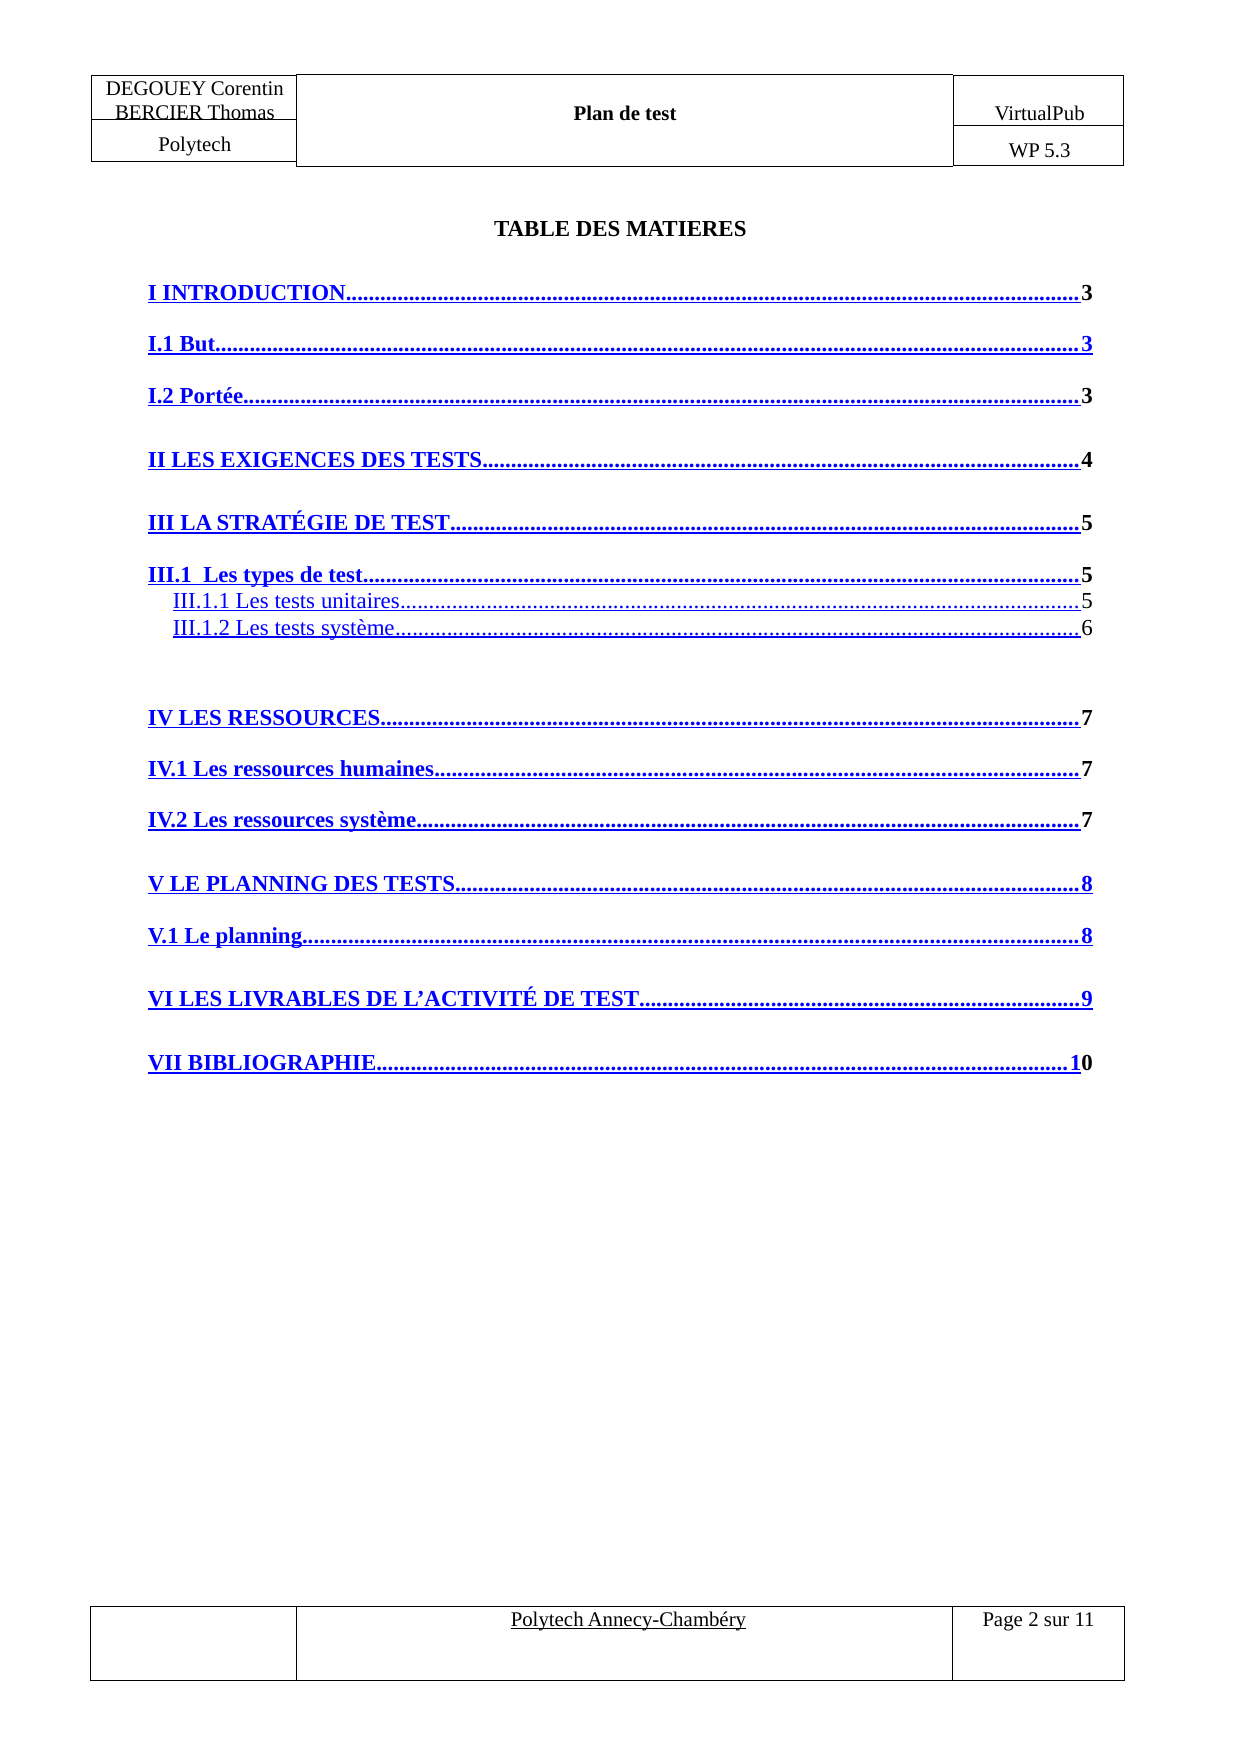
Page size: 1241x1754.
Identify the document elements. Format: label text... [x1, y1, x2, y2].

text IV.1 Les ressources humaines 7 [148, 755, 1092, 781]
text I.2 Portée 3 [148, 382, 1092, 408]
text III La stratégie de test 5 [148, 509, 1092, 536]
text V.1 Le planning 8 [148, 922, 1092, 945]
text VI Les livrables de l’activité de test 9 [148, 986, 1092, 1008]
text IV Les ressources 7 [148, 704, 1092, 730]
text I.1 But 3 [148, 330, 1092, 353]
text IV.2 Les ressources système 7 [148, 806, 1092, 833]
text III.1.2 Les tests système 6 [173, 613, 1092, 640]
text V Le planning des tests 8 [148, 870, 1092, 893]
text II Les exigences des tests 4 [148, 446, 1092, 472]
text III.1 Les types de test 5 [148, 561, 1092, 587]
text TABLE DES MATIERES [148, 215, 1092, 242]
text III.1.1 Les tests unitaires 5 [173, 587, 1092, 613]
text I Introduction 3 [148, 279, 1092, 305]
text VII Bibliographie 10 [148, 1049, 1092, 1076]
